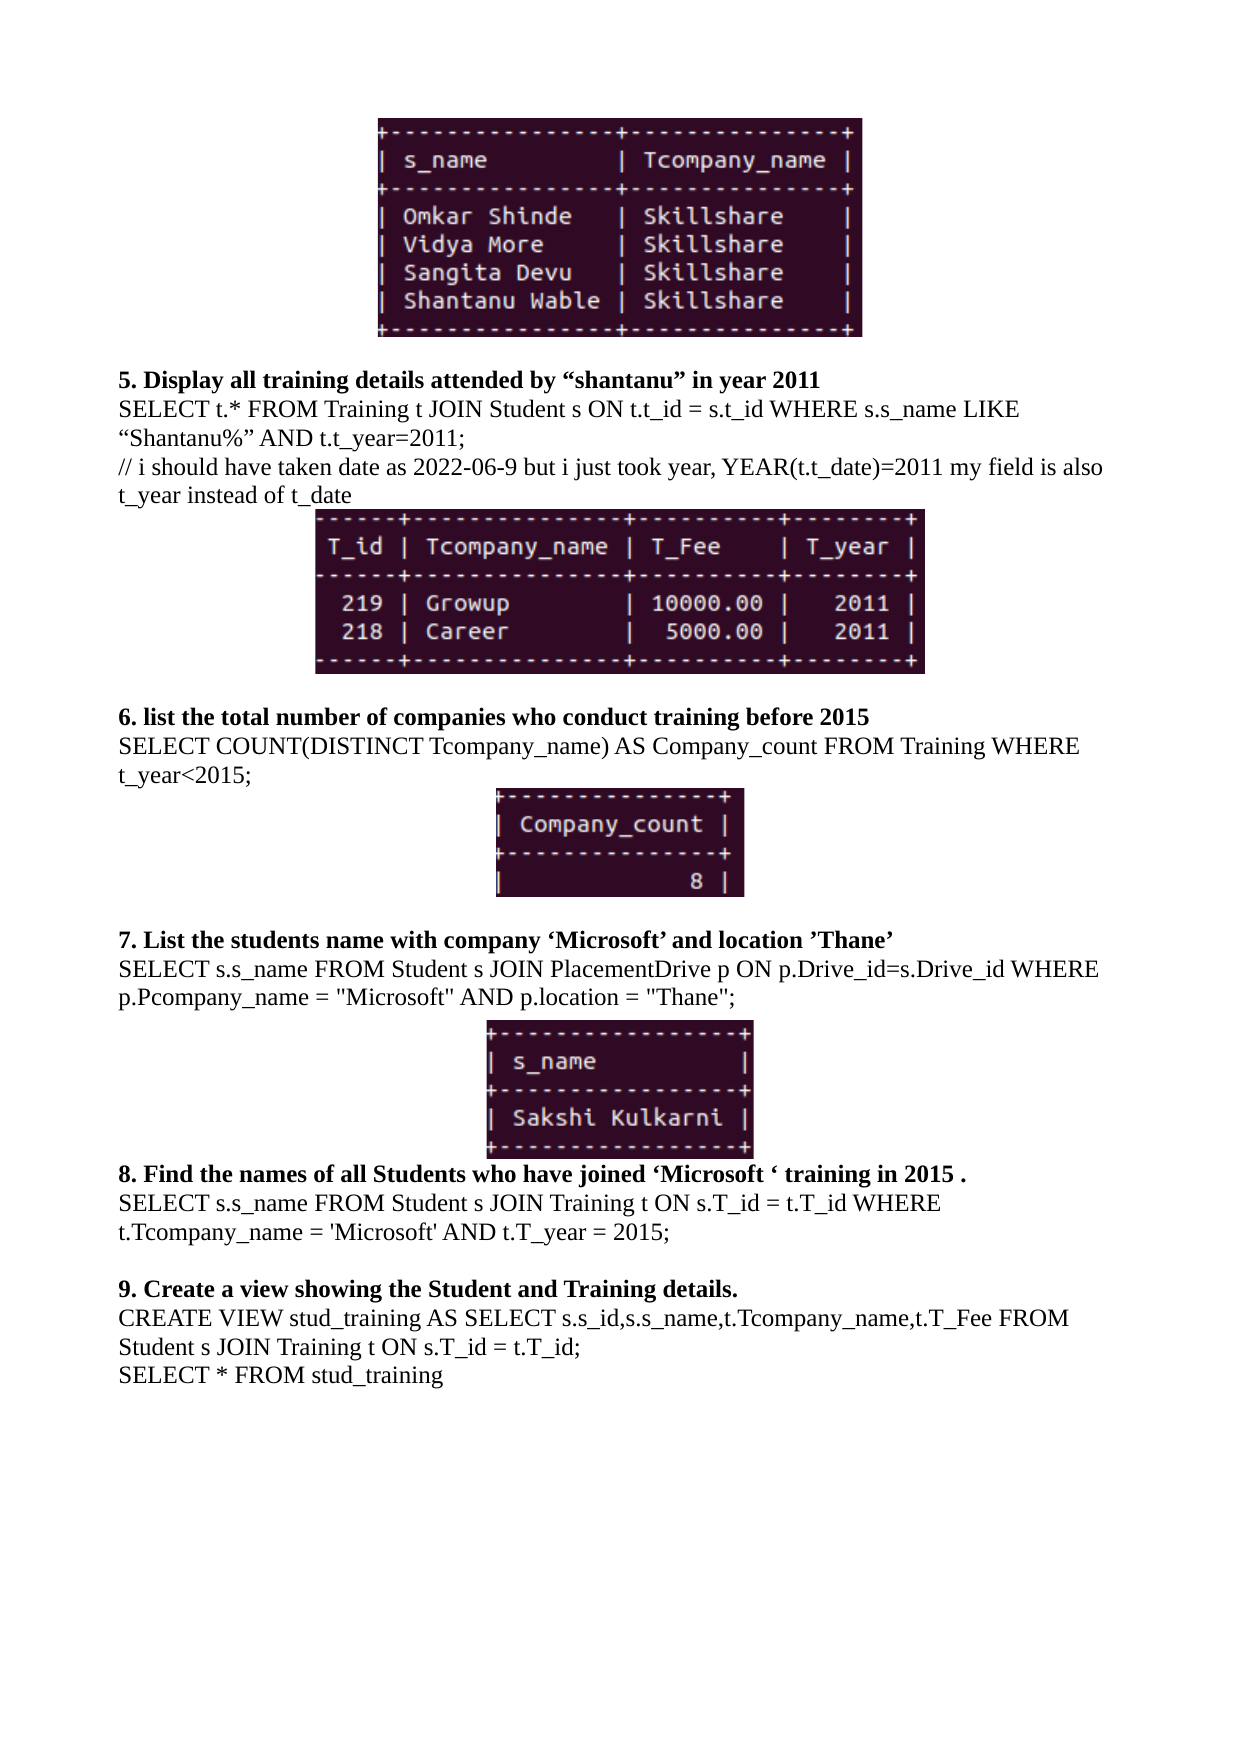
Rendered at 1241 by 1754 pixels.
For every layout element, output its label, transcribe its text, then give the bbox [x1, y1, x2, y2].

text SELECT * FROM stud_training [118, 1360, 1122, 1389]
text “Shantanu%” AND t.t_year=2011; [118, 423, 1122, 452]
text CREATE VIEW stud_training AS SELECT s.s_id,s.s_name,t.Tcompany_name,t.T_Fee FROM Student s JOIN Training t ON s.T_id = t.T_id; [118, 1303, 1122, 1360]
text 9. Create a view showing the Student and Training details. [118, 1274, 1122, 1303]
picture [486, 1020, 754, 1159]
text // i should have taken date as 2022-06-9 but i just took year, YEAR(t.t_date)=2011 my field is also [118, 452, 1122, 481]
text 7. List the students name with company ‘Microsoft’ and location ’Thane’ [118, 925, 1122, 954]
text t.Tcompany_name = 'Microsoft' AND t.T_year = 2015; [118, 1217, 1122, 1245]
text SELECT s.s_name FROM Student s JOIN Training t ON s.T_id = t.T_id WHERE [118, 1188, 1122, 1217]
text t_year instead of t_date [118, 481, 1122, 509]
text SELECT COUNT(DISTINCT Tcompany_name) AS Company_count FROM Training WHERE [118, 731, 1122, 760]
picture [315, 509, 925, 674]
text 5. Display all training details attended by “shantanu” in year 2011 [118, 366, 1122, 394]
text SELECT t.* FROM Training t JOIN Student s ON t.t_id = s.t_id WHERE s.s_name LIKE [118, 394, 1122, 423]
text t_year<2015; [118, 760, 1122, 788]
text SELECT s.s_name FROM Student s JOIN PlacementDrive p ON p.Drive_id=s.Drive_id WHERE [118, 954, 1122, 982]
picture [377, 118, 863, 337]
picture [496, 788, 745, 897]
text 8. Find the names of all Students who have joined ‘Microsoft ‘ training in 2015 . [118, 1060, 1122, 1188]
text 6. list the total number of companies who conduct training before 2015 [118, 702, 1122, 731]
text p.Pcompany_name = "Microsoft" AND p.location = "Thane"; [118, 982, 1122, 1011]
